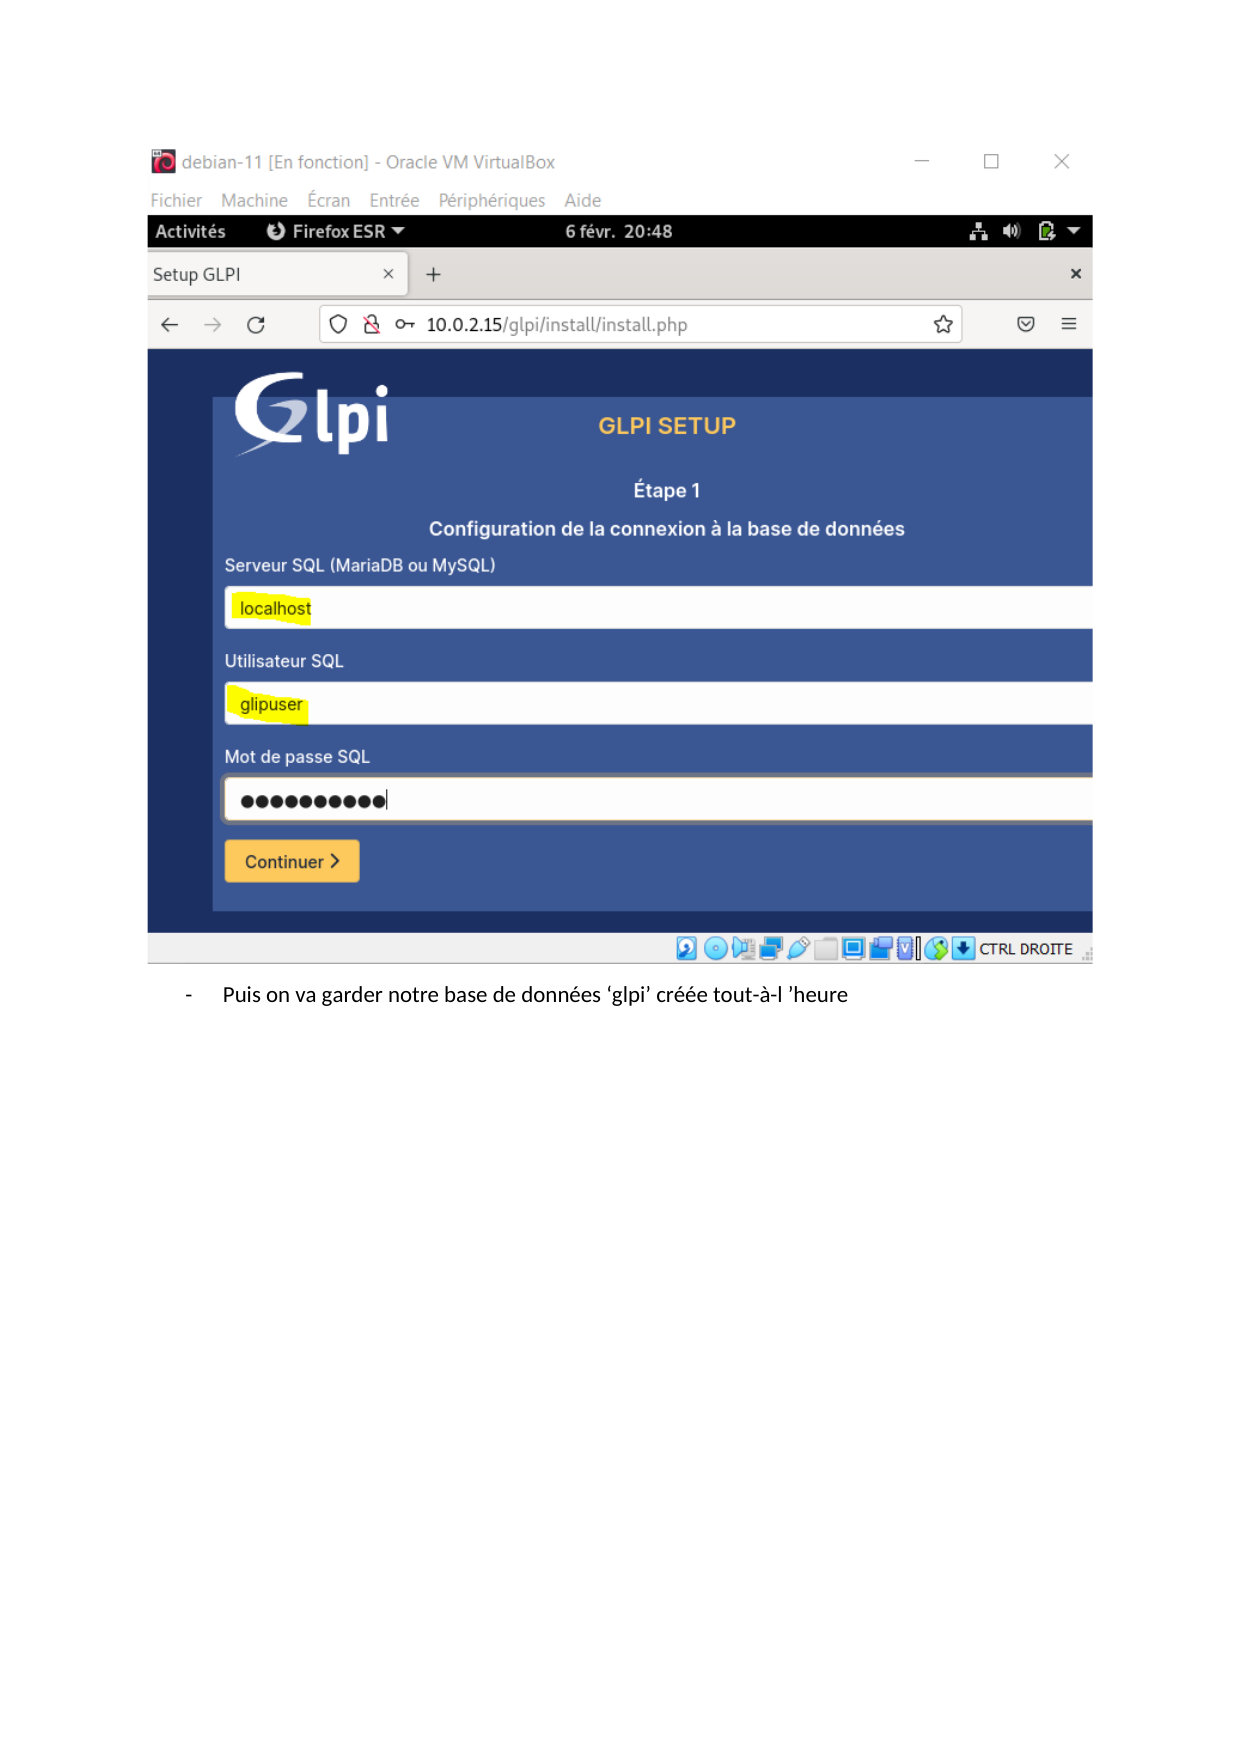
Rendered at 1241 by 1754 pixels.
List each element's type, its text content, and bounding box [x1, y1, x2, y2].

list Puis on va garder notre base de données ‘glpi’ créée tout-à-l ’heure [185, 981, 1093, 1009]
